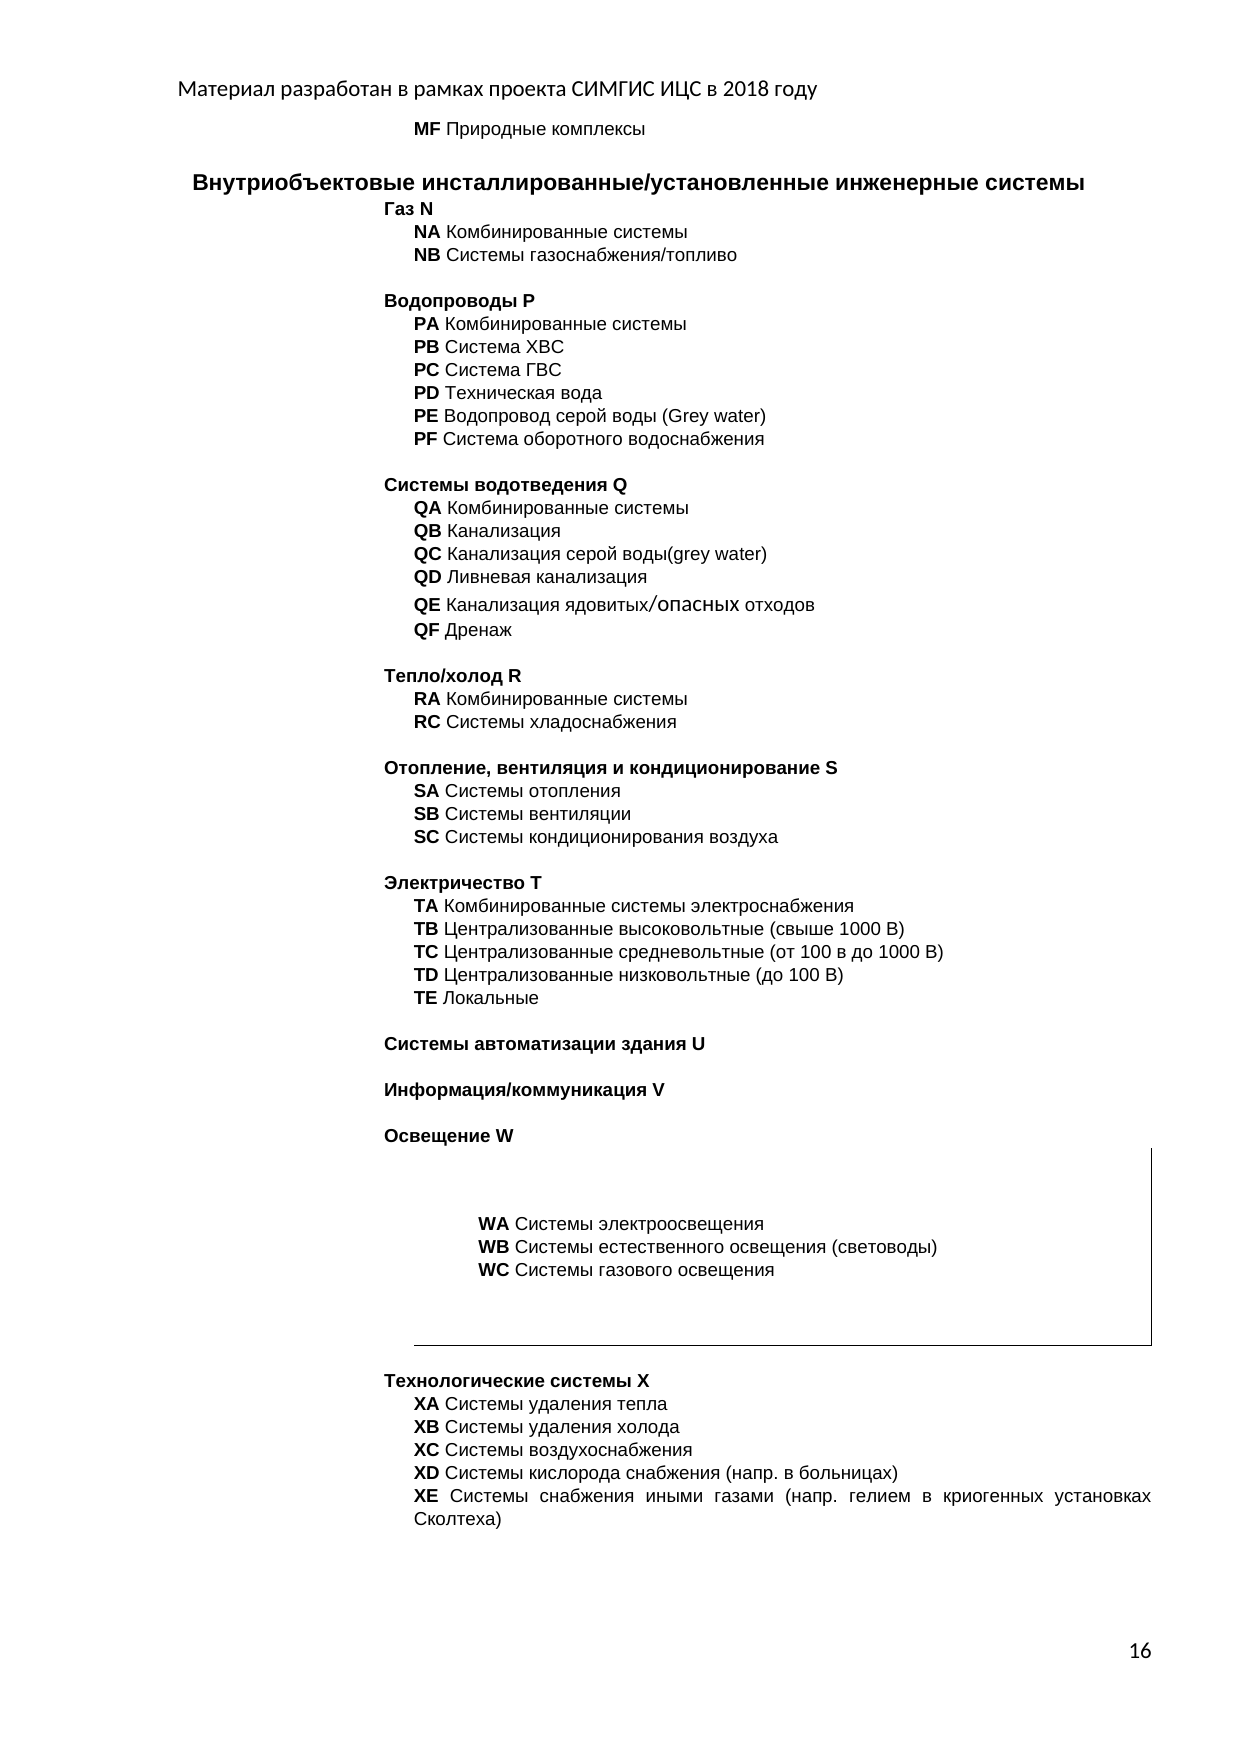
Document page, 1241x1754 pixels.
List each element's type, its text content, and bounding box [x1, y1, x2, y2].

text Информация/коммуникация V [384, 1079, 1152, 1101]
text MF Природные комплексы [413, 118, 1152, 140]
text WC Системы газового освещения [413, 1194, 1152, 1345]
text WB Системы естественного освещения (световоды) [413, 1171, 1152, 1194]
text Отопление, вентиляция и кондиционирование S [384, 757, 1152, 778]
text WA Системы электроосвещения [413, 1148, 1151, 1171]
text TE Локальные [413, 987, 1152, 1008]
text TA Комбинированные системы электроснабжения [413, 895, 1152, 916]
text QF Дренаж [413, 619, 1152, 640]
text PC Система ГВС [413, 358, 1152, 380]
text Системы автоматизации здания U [384, 1033, 1152, 1054]
text PD Техническая вода [413, 382, 1152, 403]
text Электричество T [384, 872, 1152, 893]
text XC Системы воздухоснабжения [413, 1438, 1152, 1460]
text QC Канализация серой воды(grey water) [413, 543, 1152, 564]
text RC Системы хладоснабжения [413, 711, 1152, 732]
text TD Централизованные низковольтные (до 100 В) [413, 964, 1152, 986]
text PE Водопровод серой воды (Grey water) [413, 404, 1152, 426]
text Тепло/холод R [384, 665, 1152, 686]
text SB Системы вентиляции [413, 803, 1152, 824]
text Системы водотведения Q [384, 474, 1152, 495]
text QB Канализация [413, 520, 1152, 541]
text PF Система оборотного водоснабжения [413, 428, 1152, 449]
text QA Комбинированные системы [413, 497, 1152, 518]
text XE Системы снабжения иными газами (напр. гелием в криогенных установках Сколтеха) [413, 1484, 1152, 1529]
text NA Комбинированные системы [413, 220, 1152, 242]
text XB Системы удаления холода [413, 1415, 1152, 1437]
text PA Комбинированные системы [413, 312, 1152, 334]
text XA Системы удаления тепла [413, 1392, 1152, 1414]
text SC Системы кондиционирования воздуха [413, 826, 1152, 847]
text TC Централизованные средневольтные (от 100 в до 1000 В) [413, 941, 1152, 962]
text Водопроводы P [384, 289, 1152, 311]
text Газ N [384, 197, 1152, 219]
text NB Системы газоснабжения/топливо [413, 243, 1152, 265]
text Внутриобъектовые инсталлированные/установленные инженерные системы [192, 169, 1152, 196]
text PB Система ХВС [413, 336, 1152, 357]
text RA Комбинированные системы [413, 688, 1152, 709]
text XD Системы кислорода снабжения (напр. в больницах) [413, 1461, 1152, 1483]
text QD Ливневая канализация [413, 566, 1152, 587]
text Освещение W [384, 1125, 1152, 1147]
text TB Централизованные высоковольтные (свыше 1000 В) [413, 918, 1152, 939]
text SA Системы отопления [413, 780, 1152, 801]
text Технологические системы X [384, 1369, 1152, 1391]
text QE Канализация ядовитых/опасных отходов [413, 589, 1152, 617]
